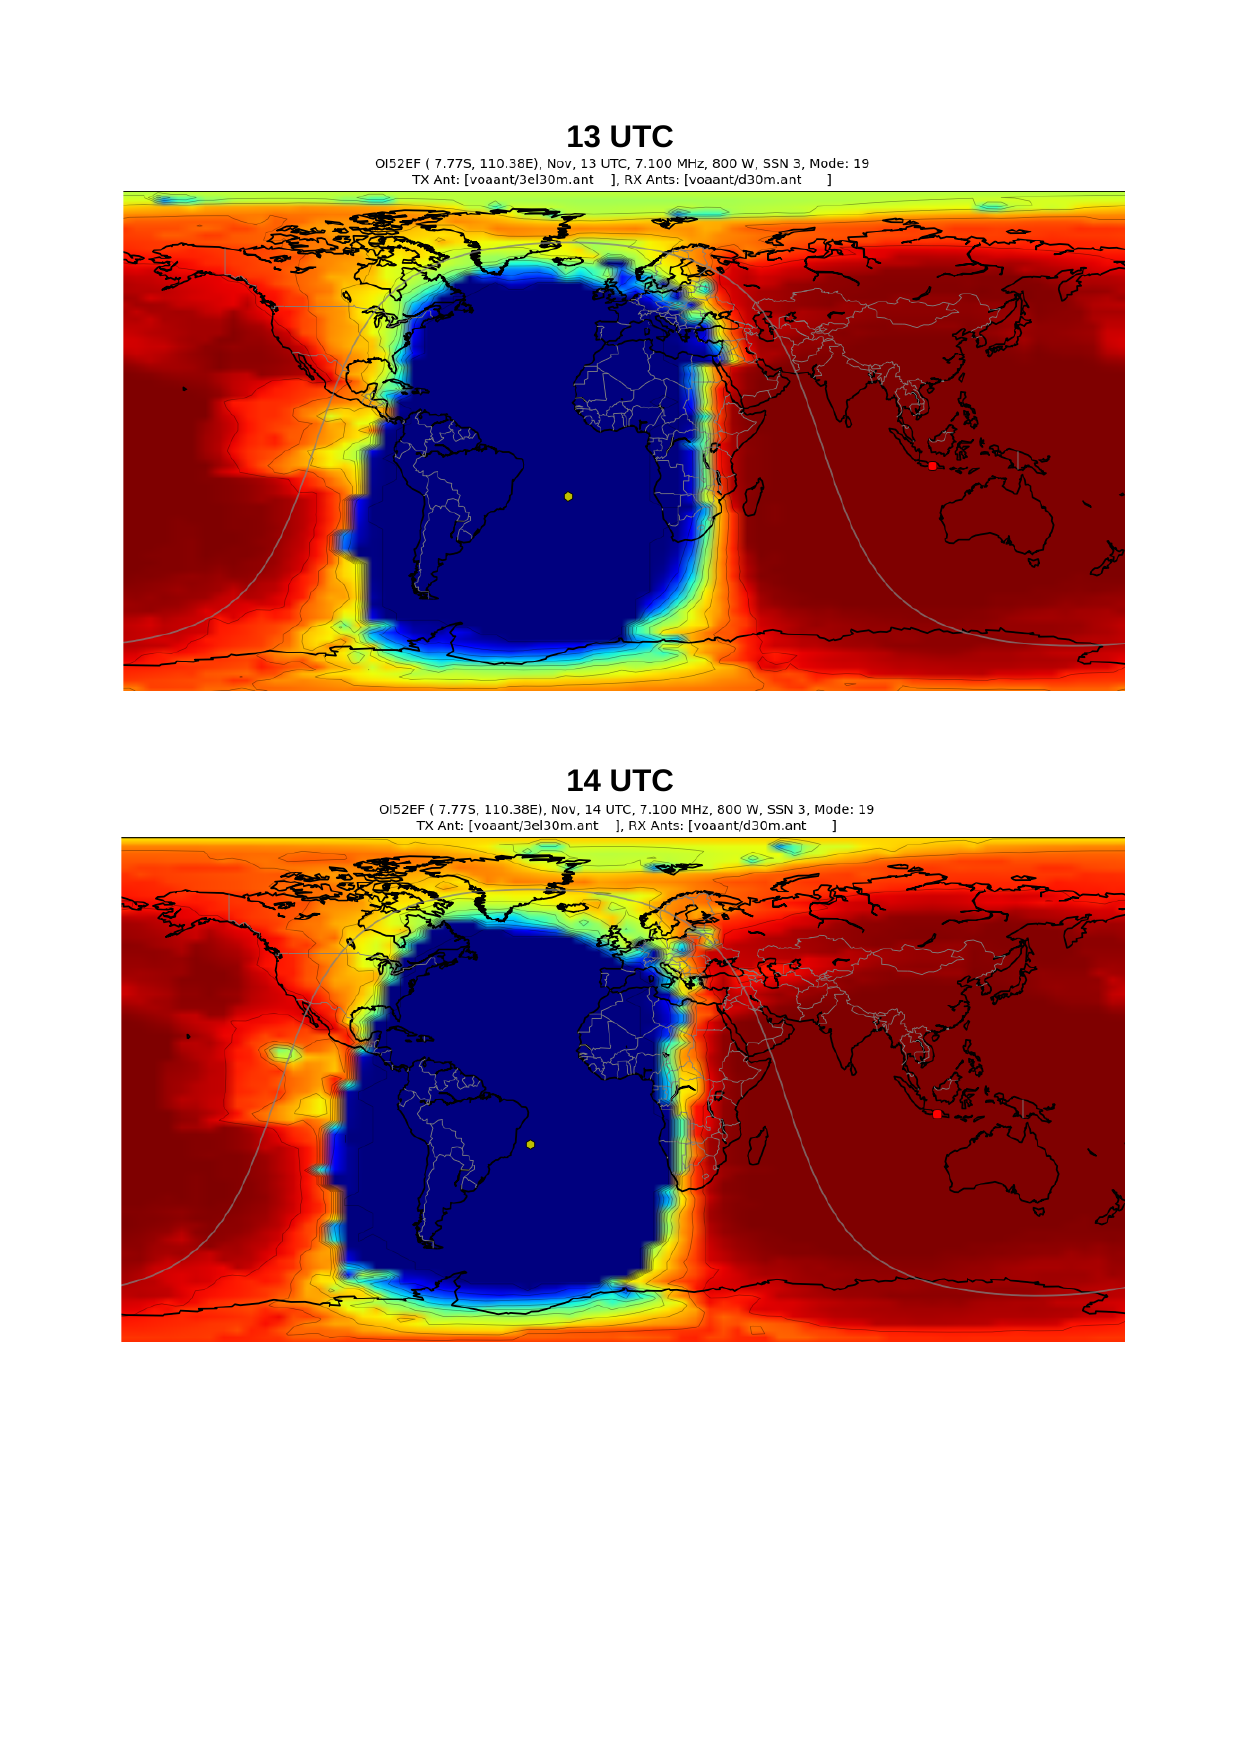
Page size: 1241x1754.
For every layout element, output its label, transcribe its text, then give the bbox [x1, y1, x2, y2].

text 14 UTC [118, 762, 1122, 798]
picture [123, 154, 1125, 691]
picture [121, 797, 1125, 1342]
text 13 UTC [118, 118, 1122, 154]
